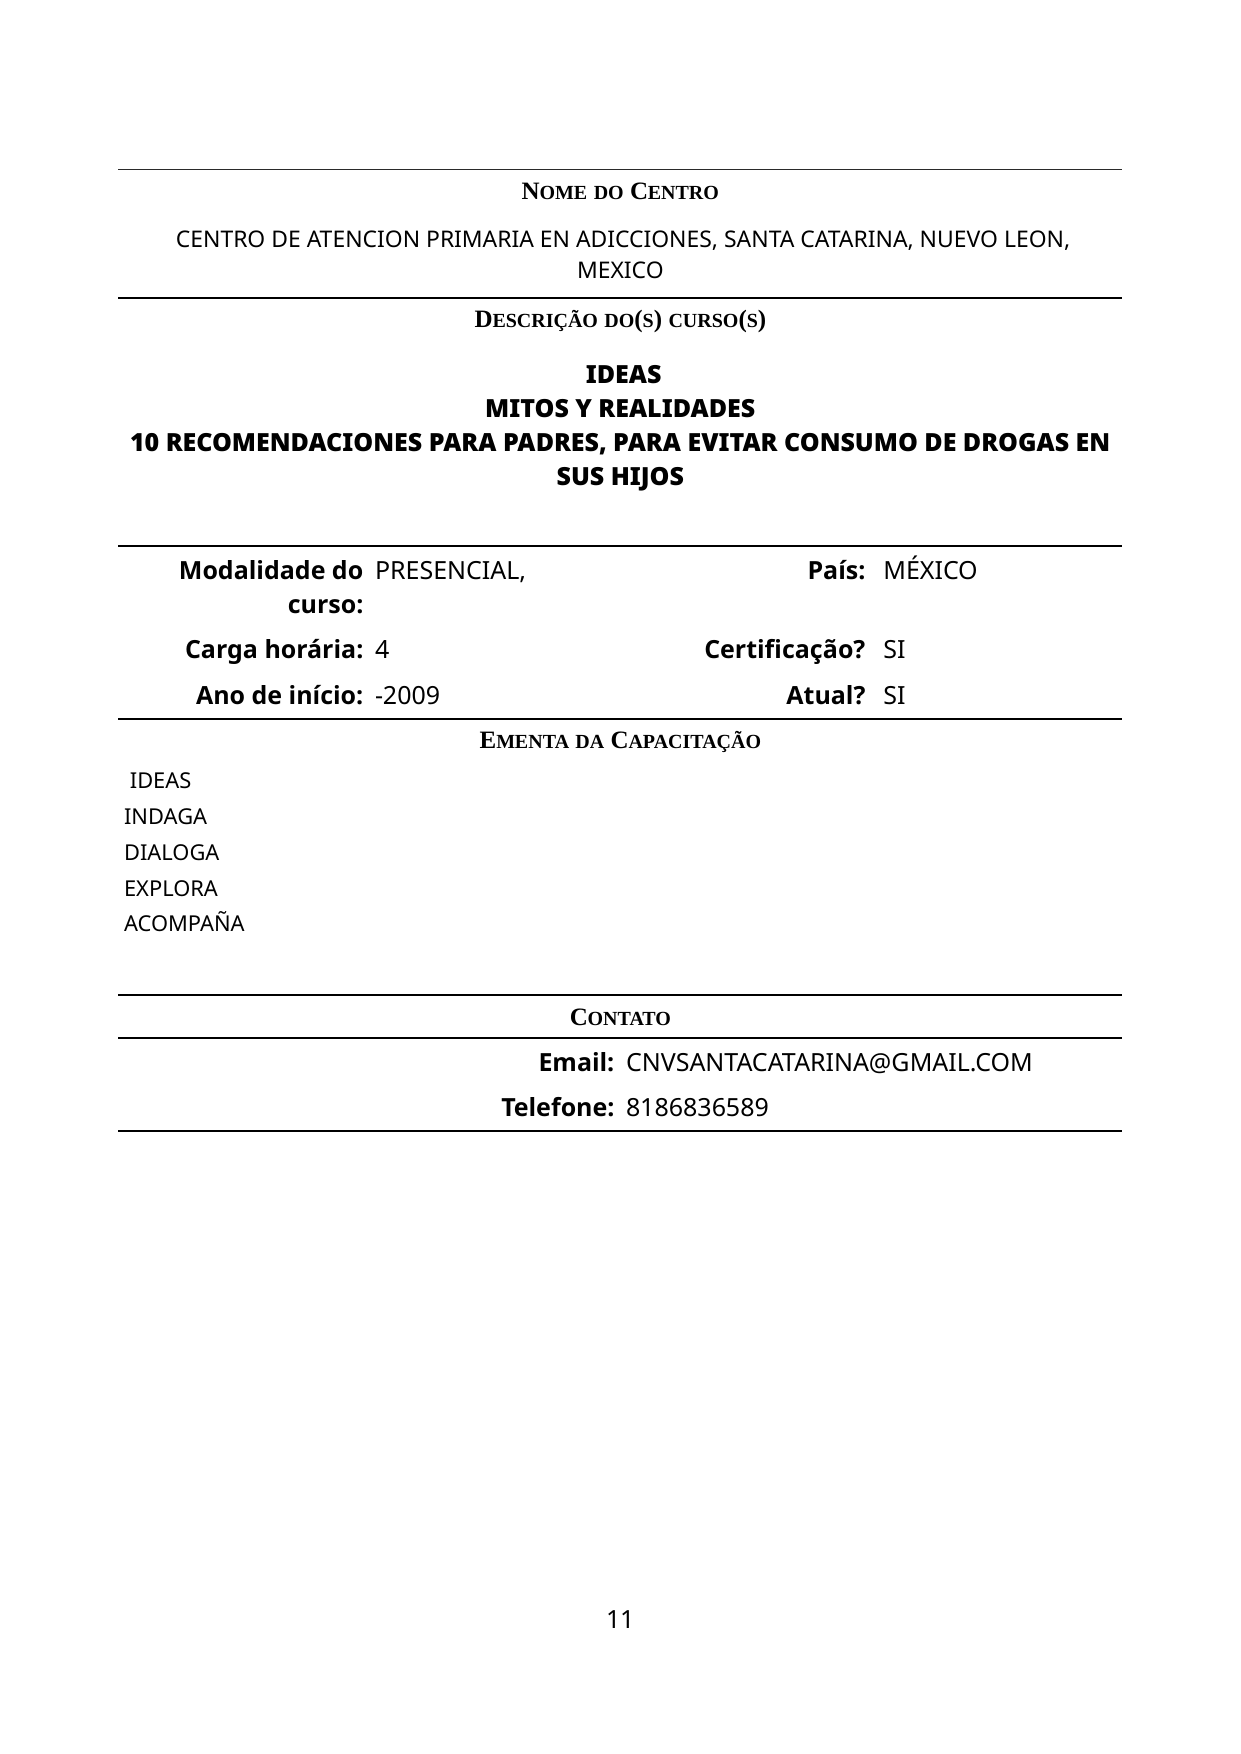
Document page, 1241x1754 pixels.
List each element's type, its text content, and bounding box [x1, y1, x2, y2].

table_cell Certificação? [620, 626, 871, 672]
table_cell Descrição do(s) curso(s) [118, 299, 1122, 339]
table_cell IDEAS INDAGA DIALOGA EXPLORA ACOMPAÑA [118, 760, 1122, 994]
table_cell SI [871, 626, 1122, 672]
table_cell MÉXICO [871, 547, 1122, 626]
table_cell Carga horária: [118, 626, 369, 672]
table_cell SI [871, 672, 1122, 717]
table_cell Atual? [620, 672, 871, 717]
table_cell Telefone: [118, 1084, 620, 1130]
table_cell -2009 [369, 672, 620, 717]
table_cell Ano de início: [118, 672, 369, 717]
table_header Nome do Centro [118, 171, 1122, 211]
table_cell País: [620, 547, 871, 626]
table_cell Ementa da Capacitação [118, 720, 1122, 760]
table_cell CENTRO DE ATENCION PRIMARIA EN ADICCIONES, SANTA CATARINA, NUEVO LEON, MEXICO [118, 211, 1122, 297]
table_cell 4 [369, 626, 620, 672]
table_cell 8186836589 [620, 1084, 1122, 1130]
table_cell CNVSANTACATARINA@GMAIL.COM [620, 1039, 1122, 1084]
table_cell Email: [118, 1039, 620, 1084]
table_cell Contato [118, 996, 1122, 1037]
table_cell PRESENCIAL, [369, 547, 620, 626]
table_cell Modalidade do curso: [118, 547, 369, 626]
table_cell IDEAS MITOS Y REALIDADES 10 RECOMENDACIONES PARA PADRES, PARA EVITAR CONSUMO DE DROGAS EN SUS HIJOS [118, 339, 1122, 545]
